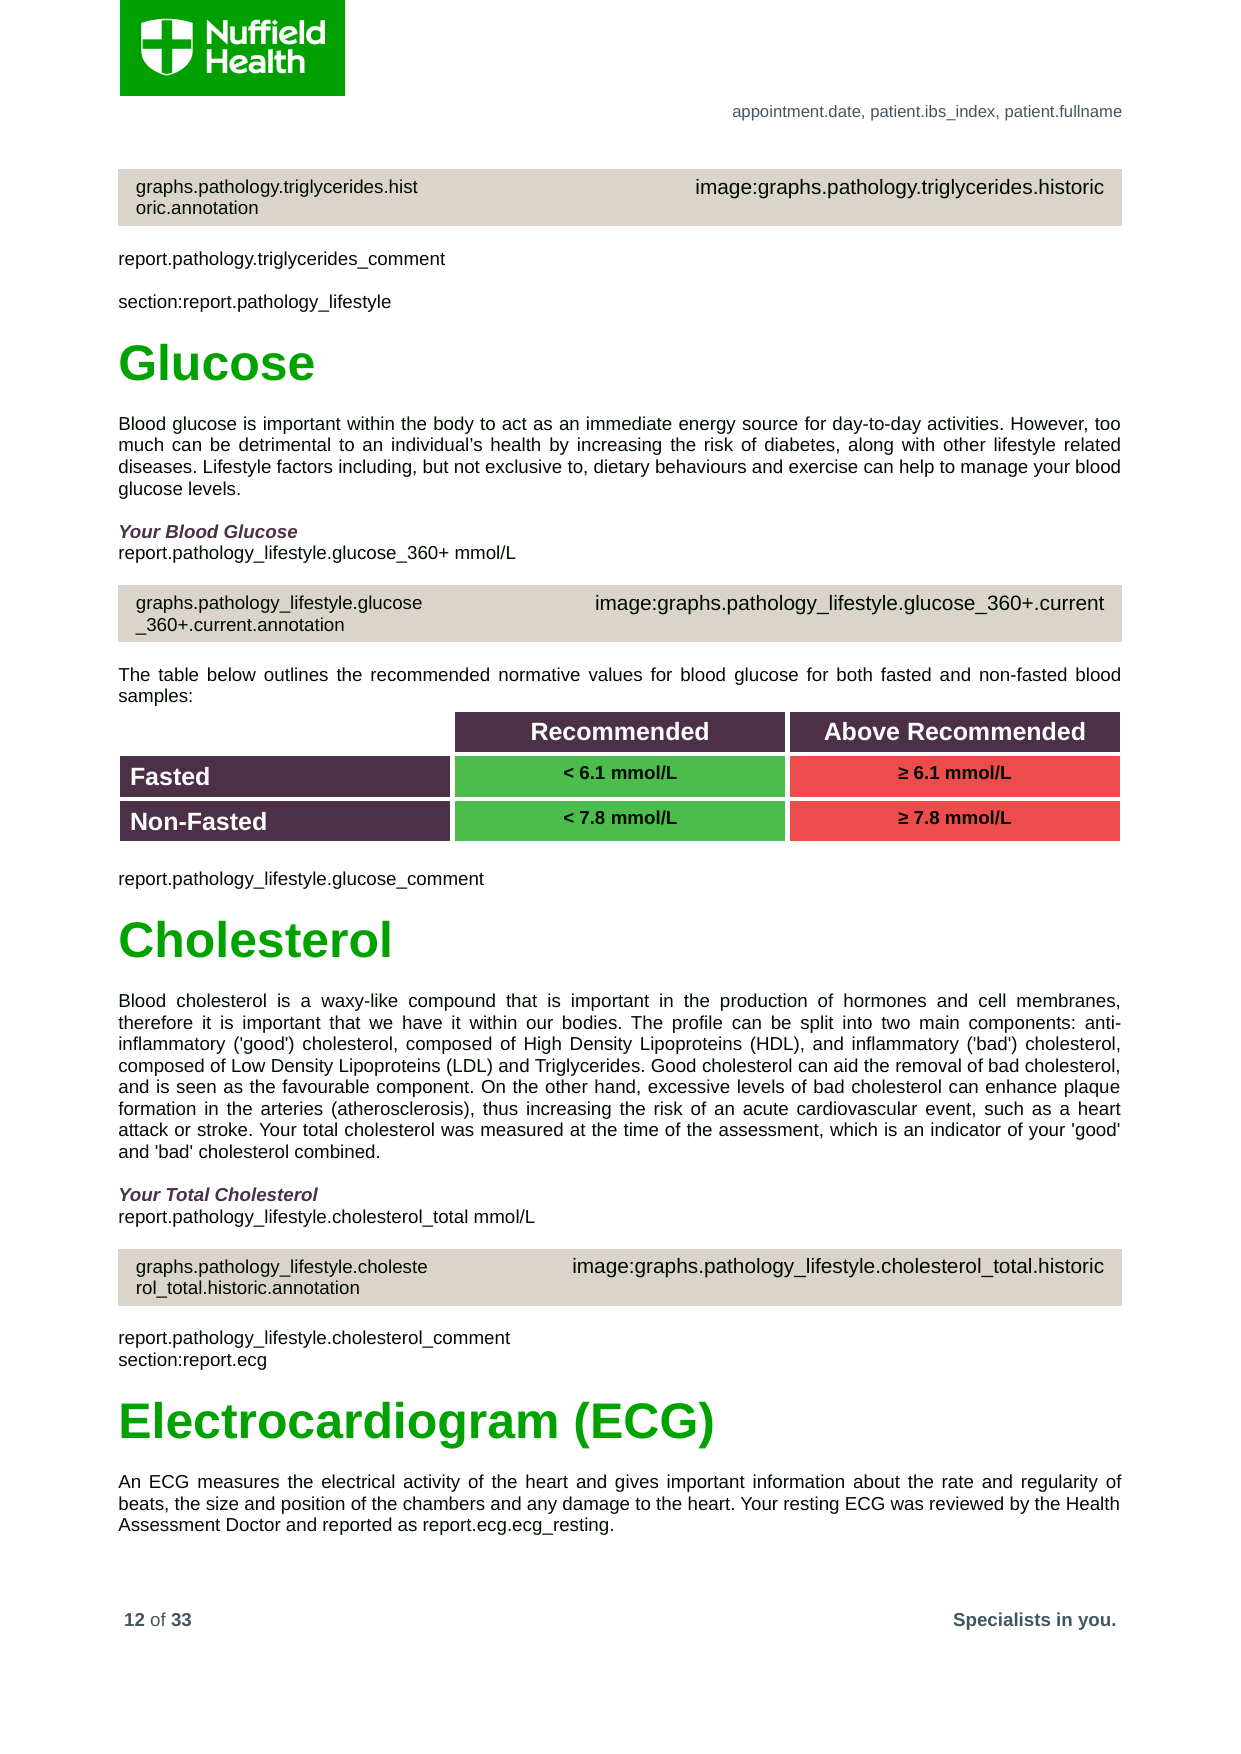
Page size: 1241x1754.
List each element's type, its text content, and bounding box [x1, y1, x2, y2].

text report.pathology_lifestyle.cholesterol_comment [118, 1327, 1122, 1349]
text An ECG measures the electrical activity of the heart and gives important information about the rate and regularity of beats, the size and position of the chambers and any damage to the heart. Your resting ECG was reviewed by the Health Assessment Doctor and reported as report.ecg.ecg_resting. [118, 1471, 1122, 1536]
table_cell < 7.8 mmol/L [455, 801, 785, 841]
table_cell < 6.1 mmol/L [455, 756, 785, 797]
text Your Blood Glucose [118, 520, 1122, 542]
table_header graphs.pathology.triglycerides.historic.annotation [118, 169, 446, 226]
subtitle Cholesterol [118, 911, 1122, 968]
table_header Recommended [455, 712, 785, 752]
text section:report.ecg [118, 1349, 1122, 1370]
text report.pathology.triglycerides_comment [118, 247, 1122, 269]
table_header image:graphs.pathology.triglycerides.historic [446, 169, 1122, 226]
table_cell ≥ 6.1 mmol/L [790, 756, 1120, 797]
table_header Above Recommended [790, 712, 1120, 752]
text report.pathology_lifestyle.glucose_comment [118, 868, 1122, 889]
text Your Total Cholesterol [118, 1184, 1122, 1206]
table_header graphs.pathology_lifestyle.cholesterol_total.historic.annotation [118, 1249, 446, 1306]
table_cell Fasted [120, 756, 450, 797]
text section:report.pathology_lifestyle [118, 290, 1122, 312]
subtitle Glucose [118, 333, 1122, 391]
text report.pathology_lifestyle.glucose_360+ mmol/L [118, 542, 1122, 563]
table_header graphs.pathology_lifestyle.glucose_360+.current.annotation [118, 585, 446, 642]
text Blood glucose is important within the body to act as an immediate energy source for day-to-day activities. However, too much can be detrimental to an individual’s health by increasing the risk of diabetes, along with other lifestyle related diseases. Lifestyle factors including, but not exclusive to, dietary behaviours and exercise can help to manage your blood glucose levels. [118, 413, 1122, 499]
text report.pathology_lifestyle.cholesterol_total mmol/L [118, 1206, 1122, 1227]
subtitle Electrocardiogram (ECG) [118, 1392, 1122, 1449]
table_header image:graphs.pathology_lifestyle.cholesterol_total.historic [446, 1249, 1122, 1306]
table_cell ≥ 7.8 mmol/L [790, 801, 1120, 841]
text Blood cholesterol is a waxy-like compound that is important in the production of hormones and cell membranes, therefore it is important that we have it within our bodies. The profile can be split into two main components: anti-inflammatory ('good') cholesterol, composed of High Density Lipoproteins (HDL), and inflammatory ('bad') cholesterol, composed of Low Density Lipoproteins (LDL) and Triglycerides. Good cholesterol can aid the removal of bad cholesterol, and is seen as the favourable component. On the other hand, excessive levels of bad cholesterol can enhance plaque formation in the arteries (atherosclerosis), thus increasing the risk of an acute cardiovascular event, such as a heart attack or stroke. Your total cholesterol was measured at the time of the assessment, which is an indicator of your 'good' and 'bad' cholesterol combined. [118, 990, 1122, 1162]
text The table below outlines the recommended normative values for blood glucose for both fasted and non-fasted blood samples: [118, 664, 1122, 707]
table_header [120, 712, 450, 752]
table_cell Non-Fasted [120, 801, 450, 841]
table_header image:graphs.pathology_lifestyle.glucose_360+.current [446, 585, 1122, 642]
